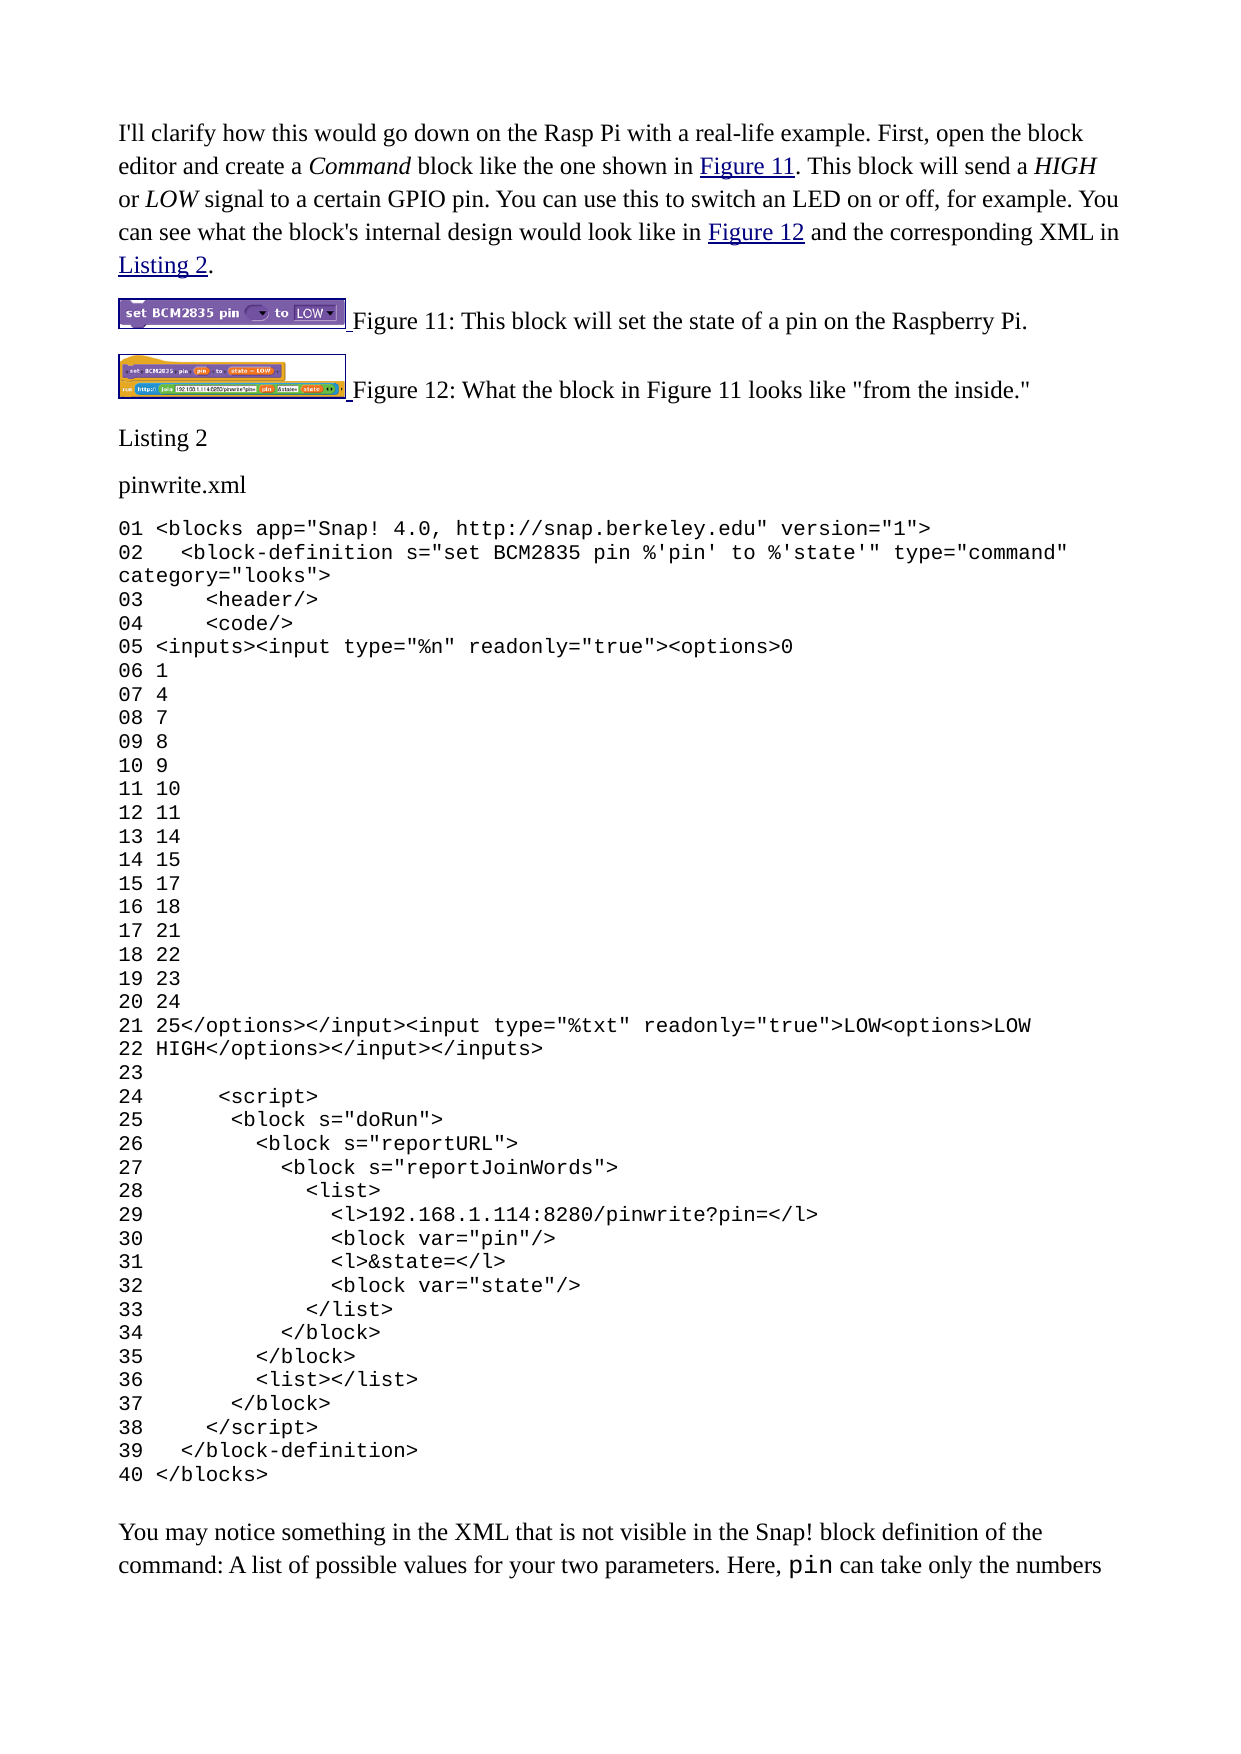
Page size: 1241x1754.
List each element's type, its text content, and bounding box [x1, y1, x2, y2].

text 24 <script> [118, 1086, 1122, 1109]
text 14 15 [118, 849, 1122, 873]
text 22 HIGH</options></input></inputs> [118, 1038, 1122, 1062]
text 34 </block> [118, 1322, 1122, 1346]
text 30 <block var="pin"/> [118, 1228, 1122, 1251]
text 20 24 [118, 991, 1122, 1015]
text 12 11 [118, 802, 1122, 826]
picture [120, 355, 345, 397]
text 39 </block-definition> [118, 1440, 1122, 1464]
text 40 </blocks> [118, 1464, 1122, 1488]
text Listing 2 [118, 423, 1122, 452]
text 03 <header/> [118, 589, 1122, 613]
text 17 21 [118, 920, 1122, 944]
text 23 [118, 1062, 1122, 1086]
text 16 18 [118, 897, 1122, 920]
text 18 22 [118, 944, 1122, 967]
text 11 10 [118, 778, 1122, 802]
picture [120, 300, 345, 328]
text 38 </script> [118, 1417, 1122, 1440]
text Figure 11: This block will set the state of a pin on the Raspberry Pi. [118, 298, 1122, 335]
text 27 <block s="reportJoinWords"> [118, 1157, 1122, 1180]
text I'll clarify how this would go down on the Rasp Pi with a real-life example. First, open the block editor and create a Command block like the one shown in Figure 11. This block will send a HIGH or LOW signal to a certain GPIO pin. You can use this to switch an LED on or off, for example. You can see what the block's internal design would look like in Figure 12 and the corresponding XML in Listing 2. [118, 118, 1122, 279]
text 13 14 [118, 826, 1122, 849]
text 08 7 [118, 707, 1122, 731]
text 31 <l>&state=</l> [118, 1251, 1122, 1275]
text 07 4 [118, 684, 1122, 707]
text pinwrite.xml [118, 471, 1122, 499]
text 28 <list> [118, 1180, 1122, 1204]
text 36 <list></list> [118, 1369, 1122, 1393]
text 06 1 [118, 660, 1122, 684]
text 15 17 [118, 873, 1122, 897]
text Figure 12: What the block in Figure 11 looks like "from the inside." [118, 354, 1122, 404]
text 19 23 [118, 967, 1122, 991]
text 37 </block> [118, 1393, 1122, 1417]
text 21 25</options></input><input type="%txt" readonly="true">LOW<options>LOW [118, 1015, 1122, 1038]
text You may notice something in the XML that is not visible in the Snap! block definition of the command: A list of possible values for your two parameters. Here, pin can take only the numbers [118, 1517, 1122, 1581]
text 35 </block> [118, 1346, 1122, 1369]
text 04 <code/> [118, 613, 1122, 636]
text 25 <block s="doRun"> [118, 1109, 1122, 1133]
text 29 <l>192.168.1.114:8280/pinwrite?pin=</l> [118, 1204, 1122, 1228]
text 32 <block var="state"/> [118, 1275, 1122, 1298]
text 10 9 [118, 755, 1122, 778]
text 26 <block s="reportURL"> [118, 1133, 1122, 1157]
text 33 </list> [118, 1298, 1122, 1322]
text 09 8 [118, 731, 1122, 755]
text 05 <inputs><input type="%n" readonly="true"><options>0 [118, 636, 1122, 660]
text 02 <block-definition s="set BCM2835 pin %'pin' to %'state'" type="command" category="looks"> [118, 542, 1122, 589]
text 01 <blocks app="Snap! 4.0, http://snap.berkeley.edu" version="1"> [118, 518, 1122, 542]
